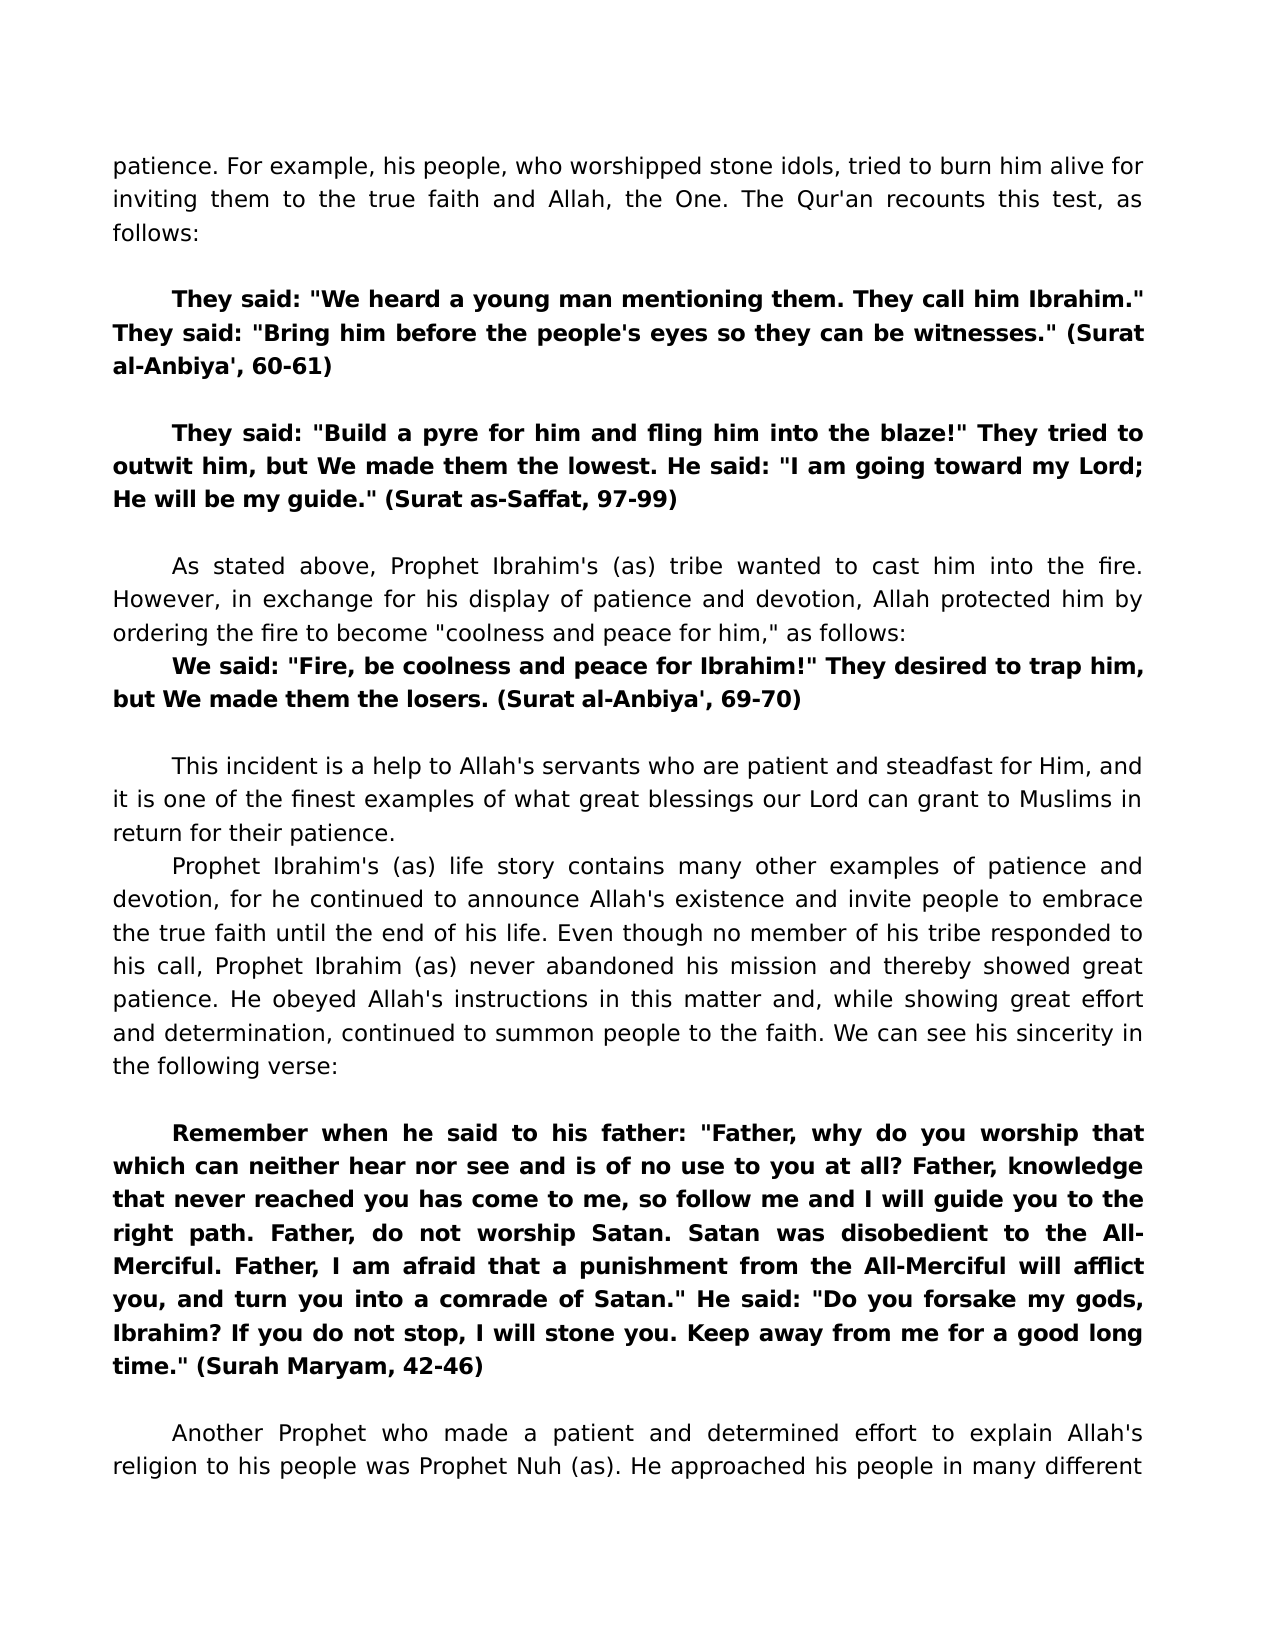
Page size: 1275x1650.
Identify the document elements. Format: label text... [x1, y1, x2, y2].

text Prophet Ibrahim's (as) life story contains many other examples of patience and devotion, for he continued to announce Allah's existence and invite people to embrace the true faith until the end of his life. Even though no member of his tribe responded to his call, Prophet Ibrahim (as) never abandoned his mission and thereby showed great patience. He obeyed Allah's instructions in this matter and, while showing great effort and determination, continued to summon people to the faith. We can see his sincerity in the following verse: [112, 848, 1145, 1081]
text They said: "Build a pyre for him and fling him into the blaze!" They tried to outwit him, but We made them the lowest. He said: "I am going toward my Lord; He will be my guide." (Surat as-Saffat, 97-99) [112, 414, 1145, 514]
text Another Prophet who made a patient and determined effort to explain Allah's religion to his people was Prophet Nuh (as). He approached his people in many different [112, 1414, 1145, 1481]
text They said: "We heard a young man mentioning them. They call him Ibrahim." They said: "Bring him before the people's eyes so they can be witnesses." (Surat al-Anbiya', 60-61) [112, 281, 1145, 381]
text Remember when he said to his father: "Father, why do you worship that which can neither hear nor see and is of no use to you at all? Father, knowledge that never reached you has come to me, so follow me and I will guide you to the right path. Father, do not worship Satan. Satan was disobedient to the All-Merciful. Father, I am afraid that a punishment from the All-Merciful will afflict you, and turn you into a comrade of Satan." He said: "Do you forsake my gods, Ibrahim? If you do not stop, I will stone you. Keep away from me for a good long time." (Surah Maryam, 42-46) [112, 1114, 1145, 1381]
text This incident is a help to Allah's servants who are patient and steadfast for Him, and it is one of the finest examples of what great blessings our Lord can grant to Muslims in return for their patience. [112, 748, 1145, 848]
text As stated above, Prophet Ibrahim's (as) tribe wanted to cast him into the fire. However, in exchange for his display of patience and devotion, Allah protected him by ordering the fire to become "coolness and peace for him," as follows: [112, 548, 1145, 648]
text We said: "Fire, be coolness and peace for Ibrahim!" They desired to trap him, but We made them the losers. (Surat al-Anbiya', 69-70) [112, 648, 1145, 714]
text patience. For example, his people, who worshipped stone idols, tried to burn him alive for inviting them to the true faith and Allah, the One. The Qur'an recounts this test, as follows: [112, 148, 1145, 248]
